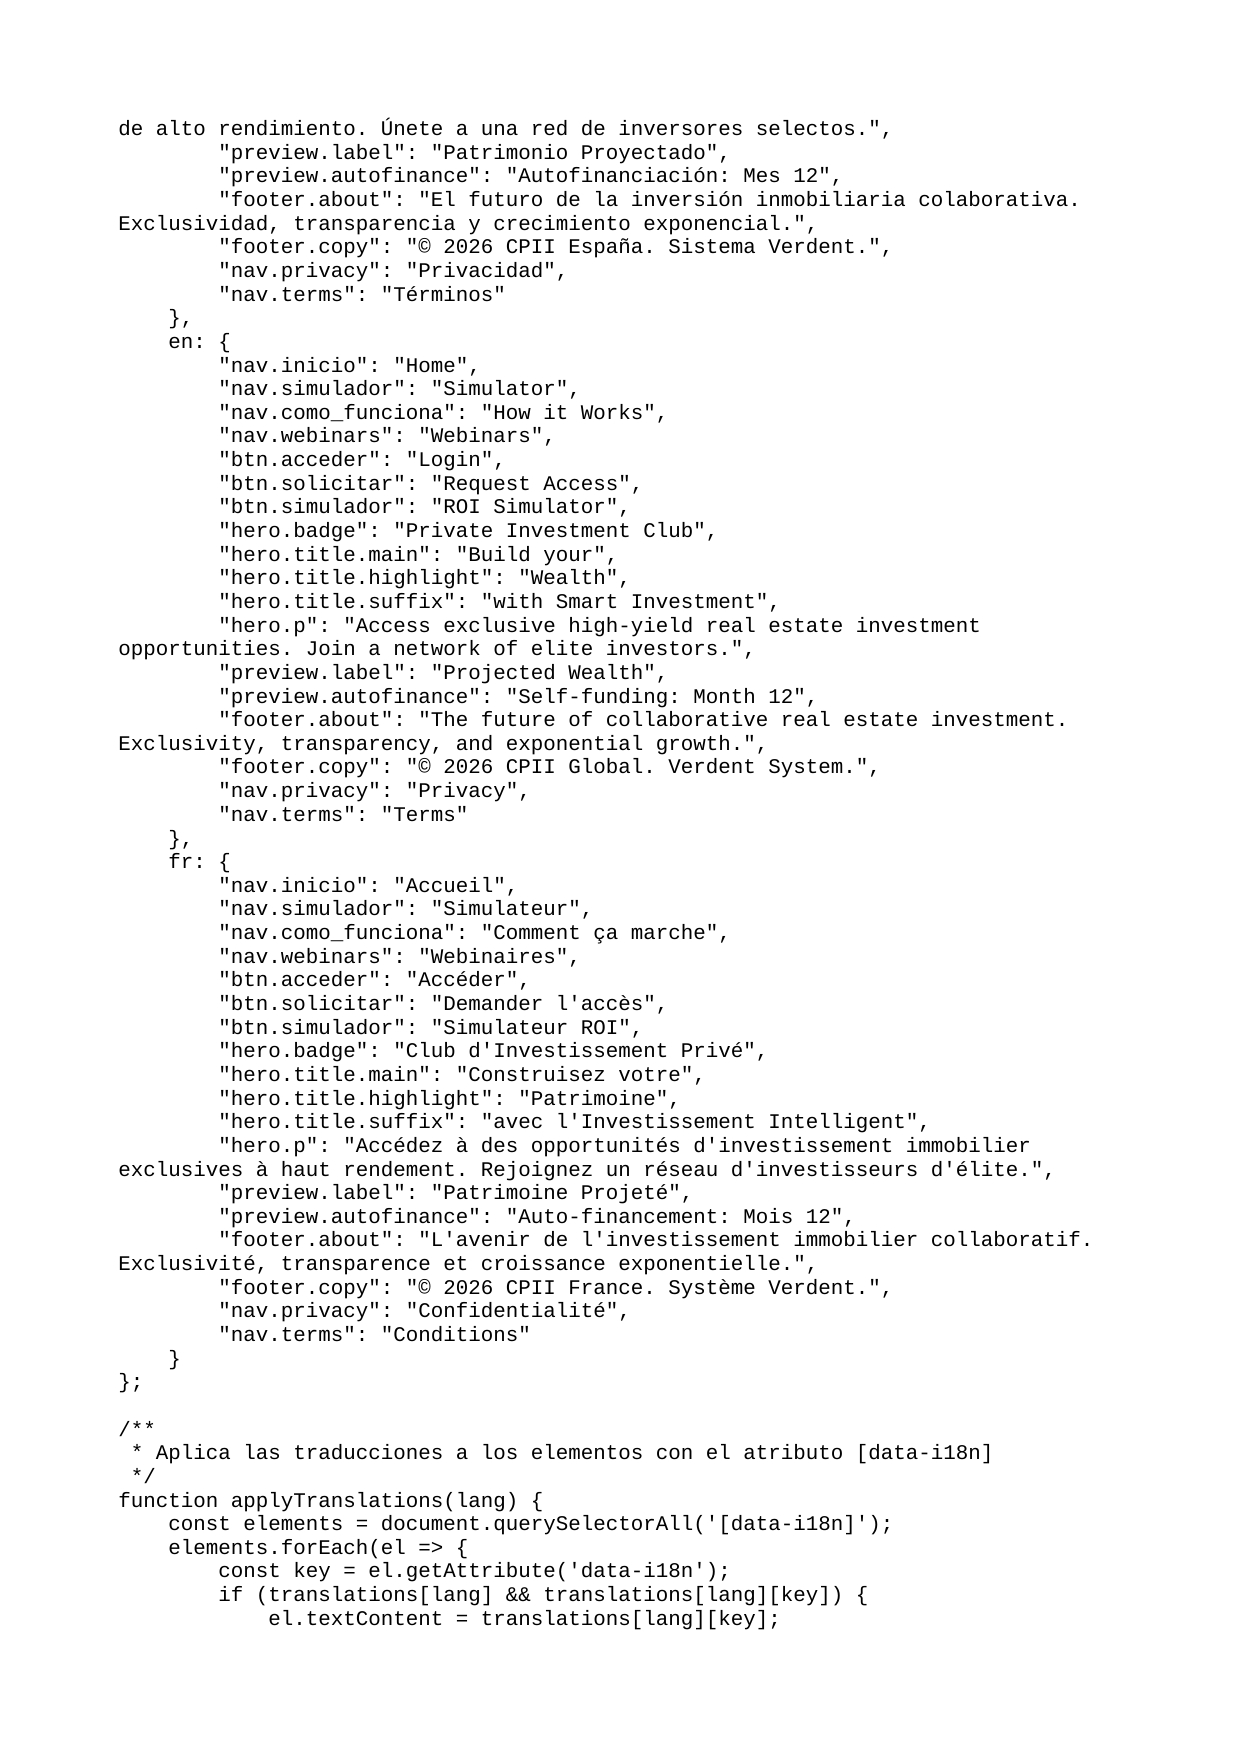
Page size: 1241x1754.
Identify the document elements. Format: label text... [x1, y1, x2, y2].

table_cell de alto rendimiento. Únete a una red de inversores selectos.", "preview.label": "Patrimonio Proyectado", "preview.autofinance": "Autofinanciación: Mes 12", "footer.about": "El futuro de la inversión inmobiliaria colaborativa. Exclusividad, transparencia y crecimiento exponencial.", "footer.copy": "© 2026 CPII España. Sistema Verdent.", "nav.privacy": "Privacidad", "nav.terms": "Términos" }, en: { "nav.inicio": "Home", "nav.simulador": "Simulator", "nav.como_funciona": "How it Works", "nav.webinars": "Webinars", "btn.acceder": "Login", "btn.solicitar": "Request Access", "btn.simulador": "ROI Simulator", "hero.badge": "Private Investment Club", "hero.title.main": "Build your", "hero.title.highlight": "Wealth", "hero.title.suffix": "with Smart Investment", "hero.p": "Access exclusive high-yield real estate investment opportunities. Join a network of elite investors.", "preview.label": "Projected Wealth", "preview.autofinance": "Self-funding: Month 12", "footer.about": "The future of collaborative real estate investment. Exclusivity, transparency, and exponential growth.", "footer.copy": "© 2026 CPII Global. Verdent System.", "nav.privacy": "Privacy", "nav.terms": "Terms" }, fr: { "nav.inicio": "Accueil", "nav.simulador": "Simulateur", "nav.como_funciona": "Comment ça marche", "nav.webinars": "Webinaires", "btn.acceder": "Accéder", "btn.solicitar": "Demander l'accès", "btn.simulador": "Simulateur ROI", "hero.badge": "Club d'Investissement Privé", "hero.title.main": "Construisez votre", "hero.title.highlight": "Patrimoine", "hero.title.suffix": "avec l'Investissement Intelligent", "hero.p": "Accédez à des opportunités d'investissement immobilier exclusives à haut rendement. Rejoignez un réseau d'investisseurs d'élite.", "preview.label": "Patrimoine Projeté", "preview.autofinance": "Auto-financement: Mois 12", "footer.about": "L'avenir de l'investissement immobilier collaboratif. Exclusivité, transparence et croissance exponentielle.", "footer.copy": "© 2026 CPII France. Système Verdent.", "nav.privacy": "Confidentialité", "nav.terms": "Conditions" } }; /** * Aplica las traducciones a los elementos con el atributo [data-i18n] */ function applyTranslations(lang) { const elements = document.querySelectorAll('[data-i18n]'); elements.forEach(el => { const key = el.getAttribute('data-i18n'); if (translations[lang] && translations[lang][key]) { el.textContent = translations[lang][key]; [118, 118, 1122, 1631]
